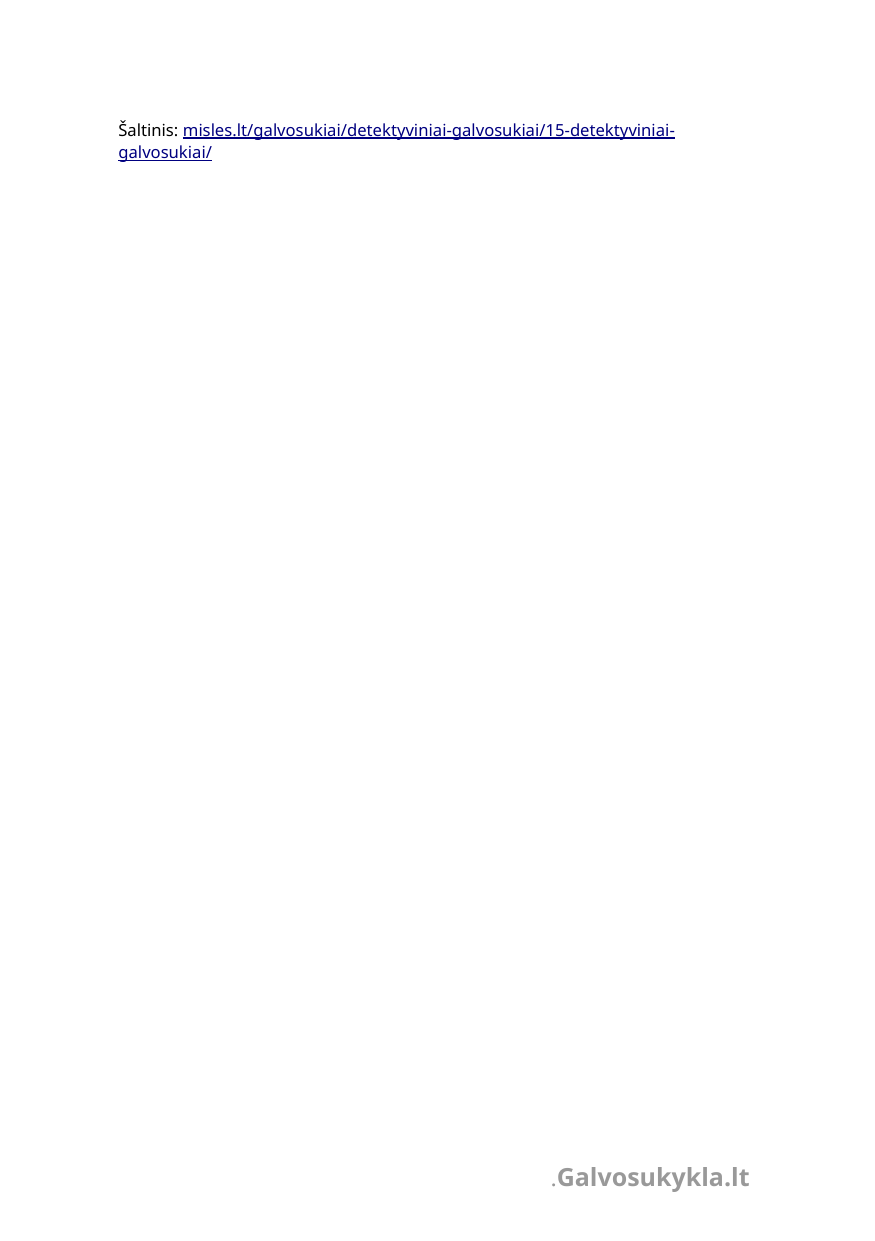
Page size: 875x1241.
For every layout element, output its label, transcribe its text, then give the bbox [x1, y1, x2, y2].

text Šaltinis: misles.lt/galvosukiai/detektyviniai-galvosukiai/15-detektyviniai-galvosukiai/ [118, 118, 756, 163]
